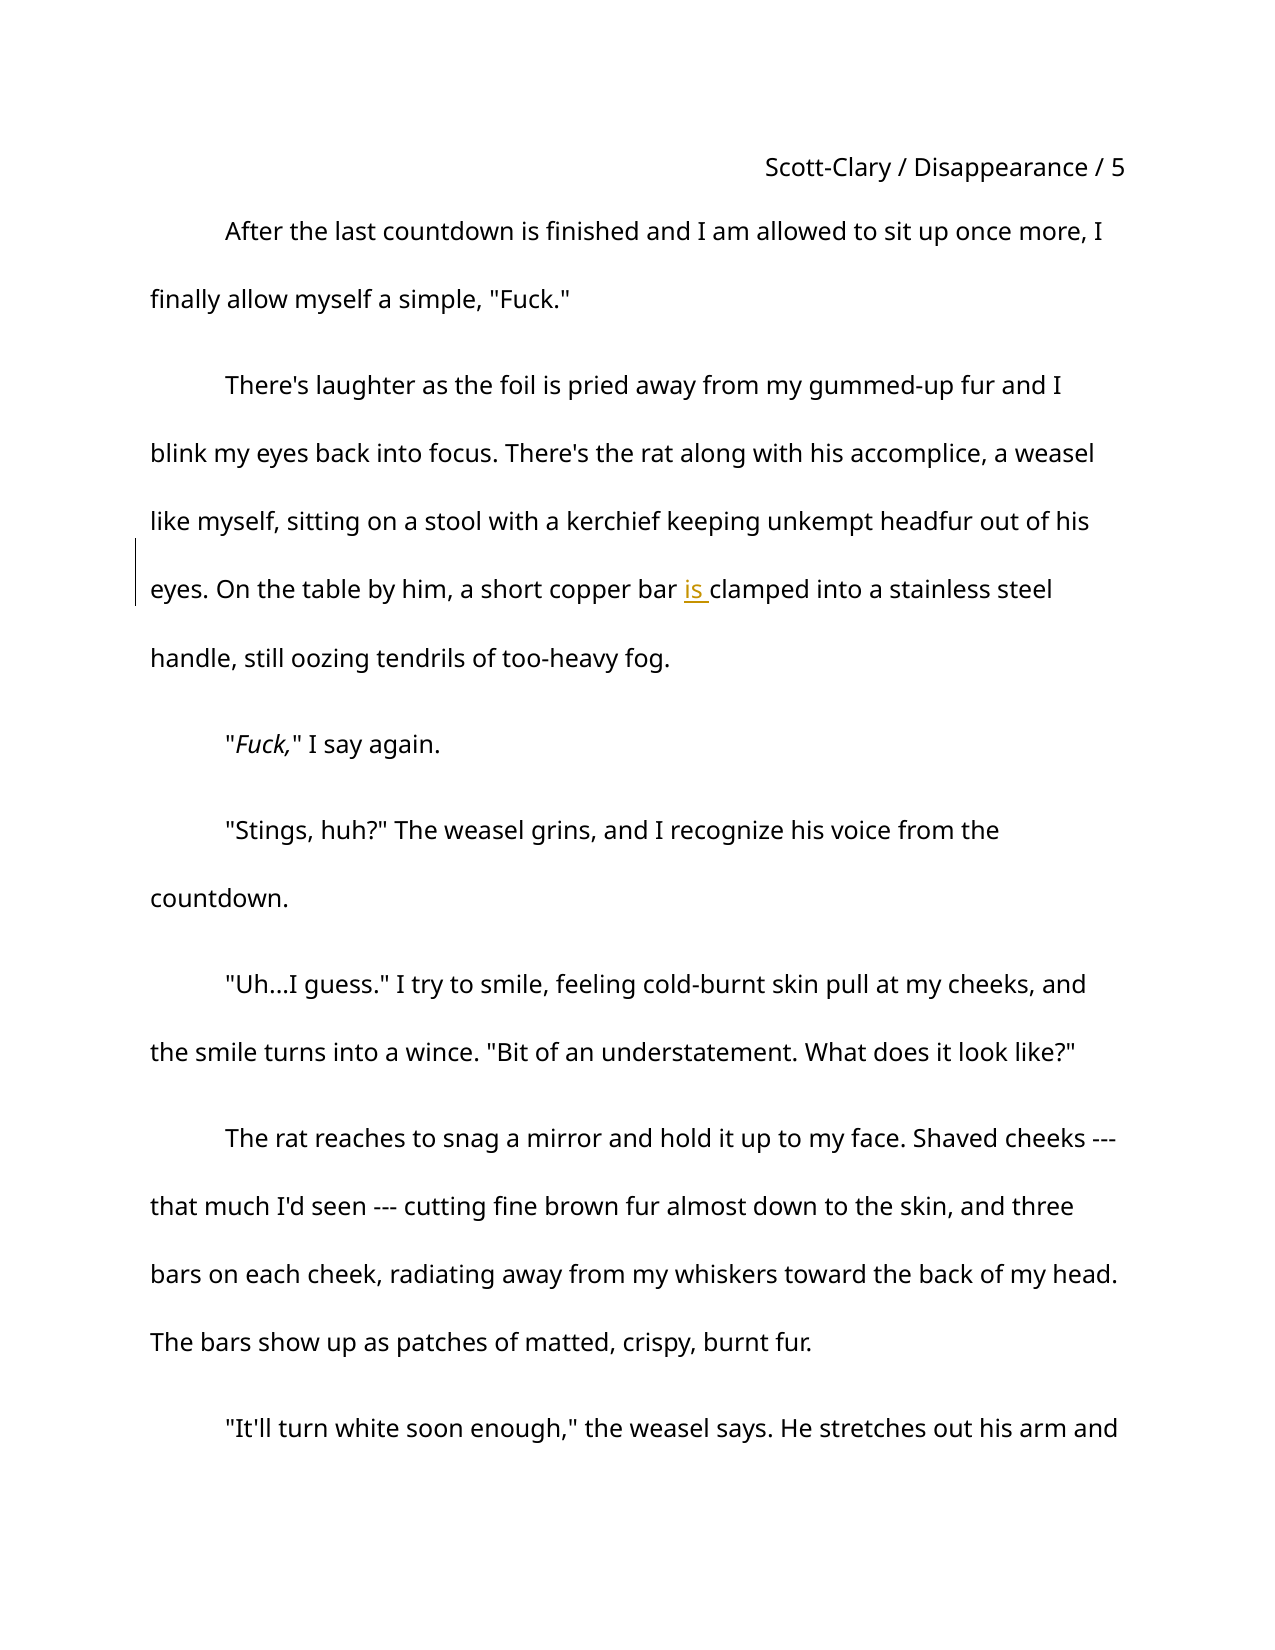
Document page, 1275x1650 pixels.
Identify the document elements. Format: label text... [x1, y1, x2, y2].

text The rat reaches to snag a mirror and hold it up to my face. Shaved cheeks --- that much I'd seen --- cutting fine brown fur almost down to the skin, and three bars on each cheek, radiating away from my whiskers toward the back of my head. The bars show up as patches of matted, crispy, burnt fur. [150, 1121, 1125, 1359]
text "Uh...I guess." I try to smile, feeling cold-burnt skin pull at my cheeks, and the smile turns into a wince. "Bit of an understatement. What does it look like?" [150, 966, 1125, 1069]
text After the last countdown is finished and I am allowed to sit up once more, I finally allow myself a simple, "Fuck." [150, 213, 1125, 316]
text "It'll turn white soon enough," the weasel says. He stretches out his arm and [150, 1411, 1125, 1445]
text "Fuck," I say again. [150, 726, 1125, 760]
text "Stings, huh?" The weasel grins, and I recognize his voice from the countdown. [150, 812, 1125, 914]
text There's laughter as the foil is pried away from my gummed-up fur and I blink my eyes back into focus. There's the rat along with his accomplice, a weasel like myself, sitting on a stool with a kerchief keeping unkempt headfur out of his eyes. On the table by him, a short copper bar is clamped into a stainless steel handle, still oozing tendrils of too-heavy fog. [150, 368, 1125, 674]
